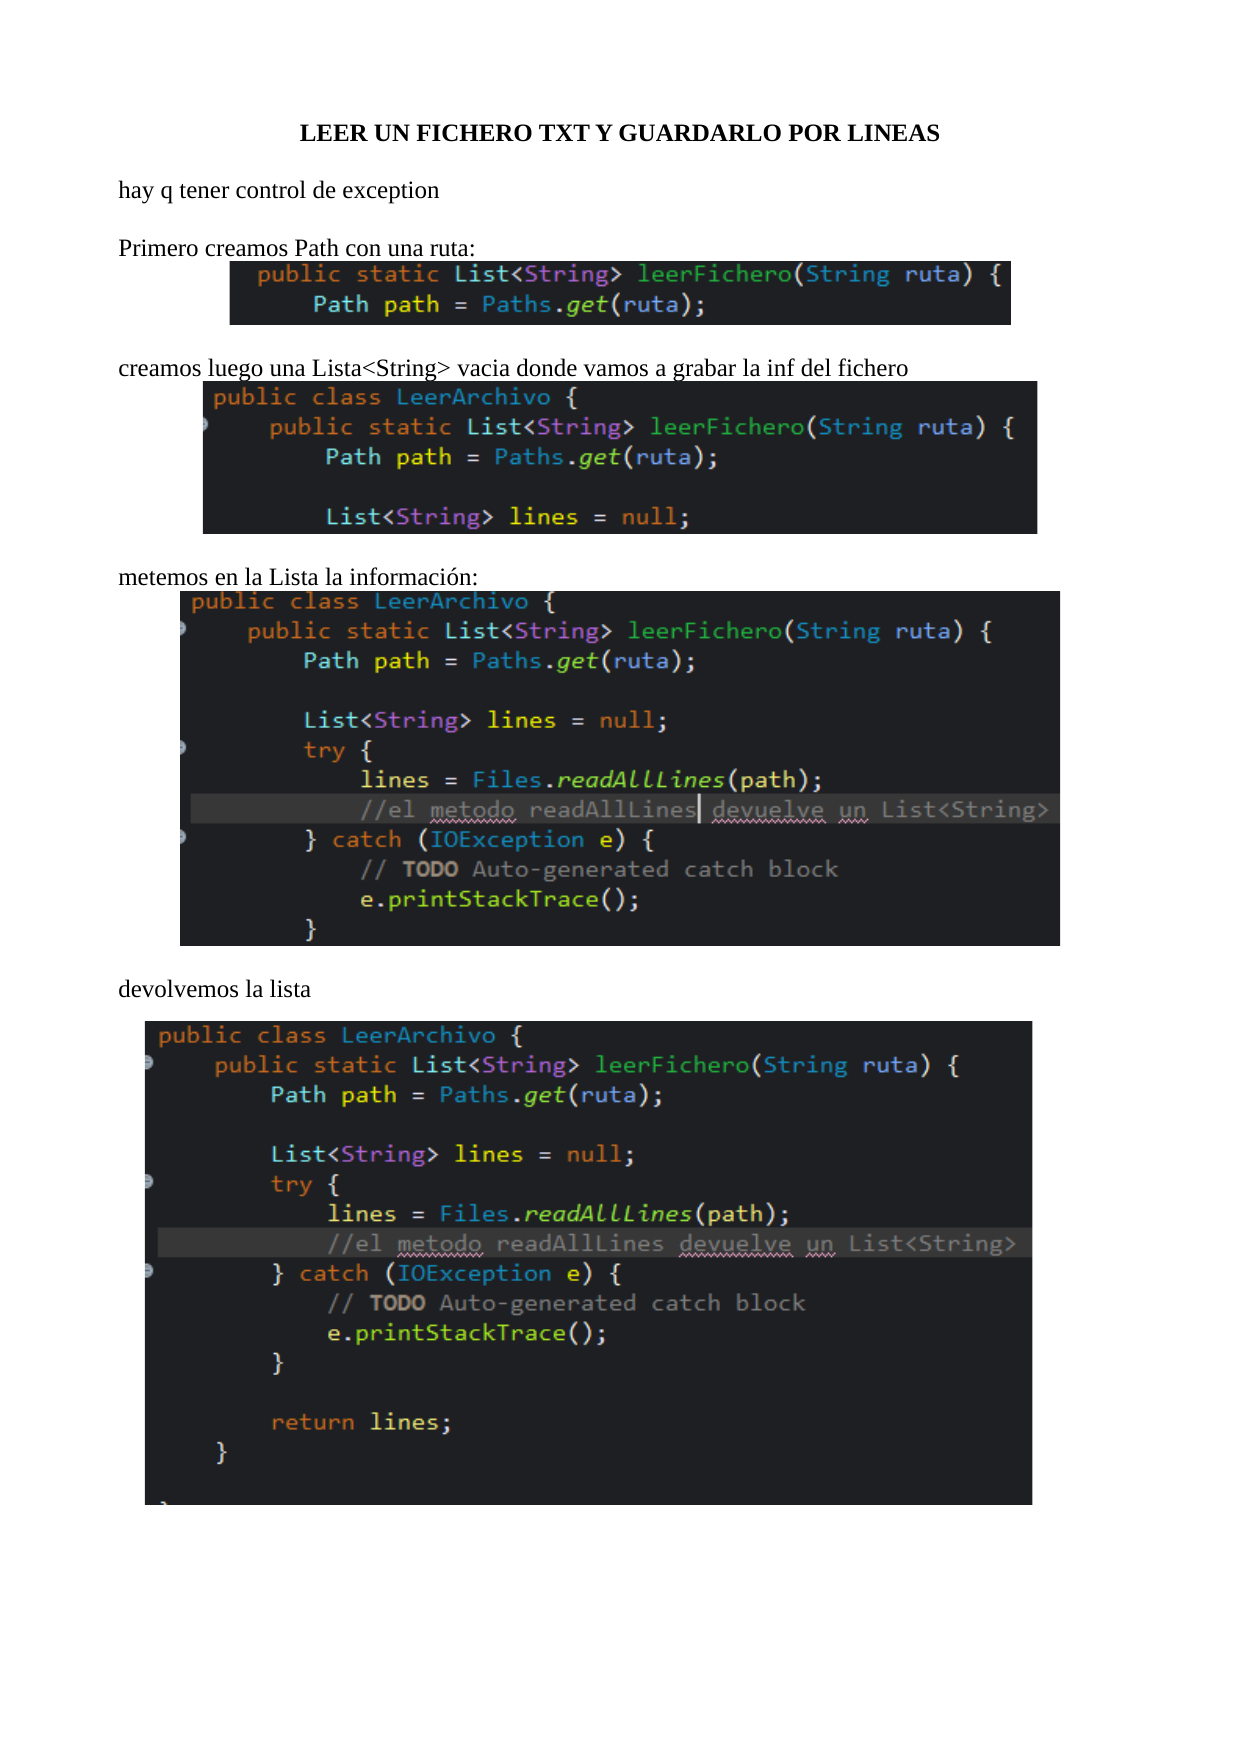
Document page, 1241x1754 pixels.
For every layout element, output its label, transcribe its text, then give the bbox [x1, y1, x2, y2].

picture [229, 261, 1011, 325]
picture [202, 381, 1038, 534]
text LEER UN FICHERO TXT Y GUARDARLO POR LINEAS [118, 118, 1122, 147]
text hay q tener control de exception [118, 176, 1122, 204]
text metemos en la Lista la información: [118, 562, 1122, 591]
picture [180, 591, 1060, 946]
text devolvemos la lista [118, 974, 1122, 1003]
text Primero creamos Path con una ruta: [118, 233, 1122, 262]
picture [144, 1021, 1033, 1505]
text creamos luego una Lista<String> vacia donde vamos a grabar la inf del fichero [118, 353, 1122, 382]
